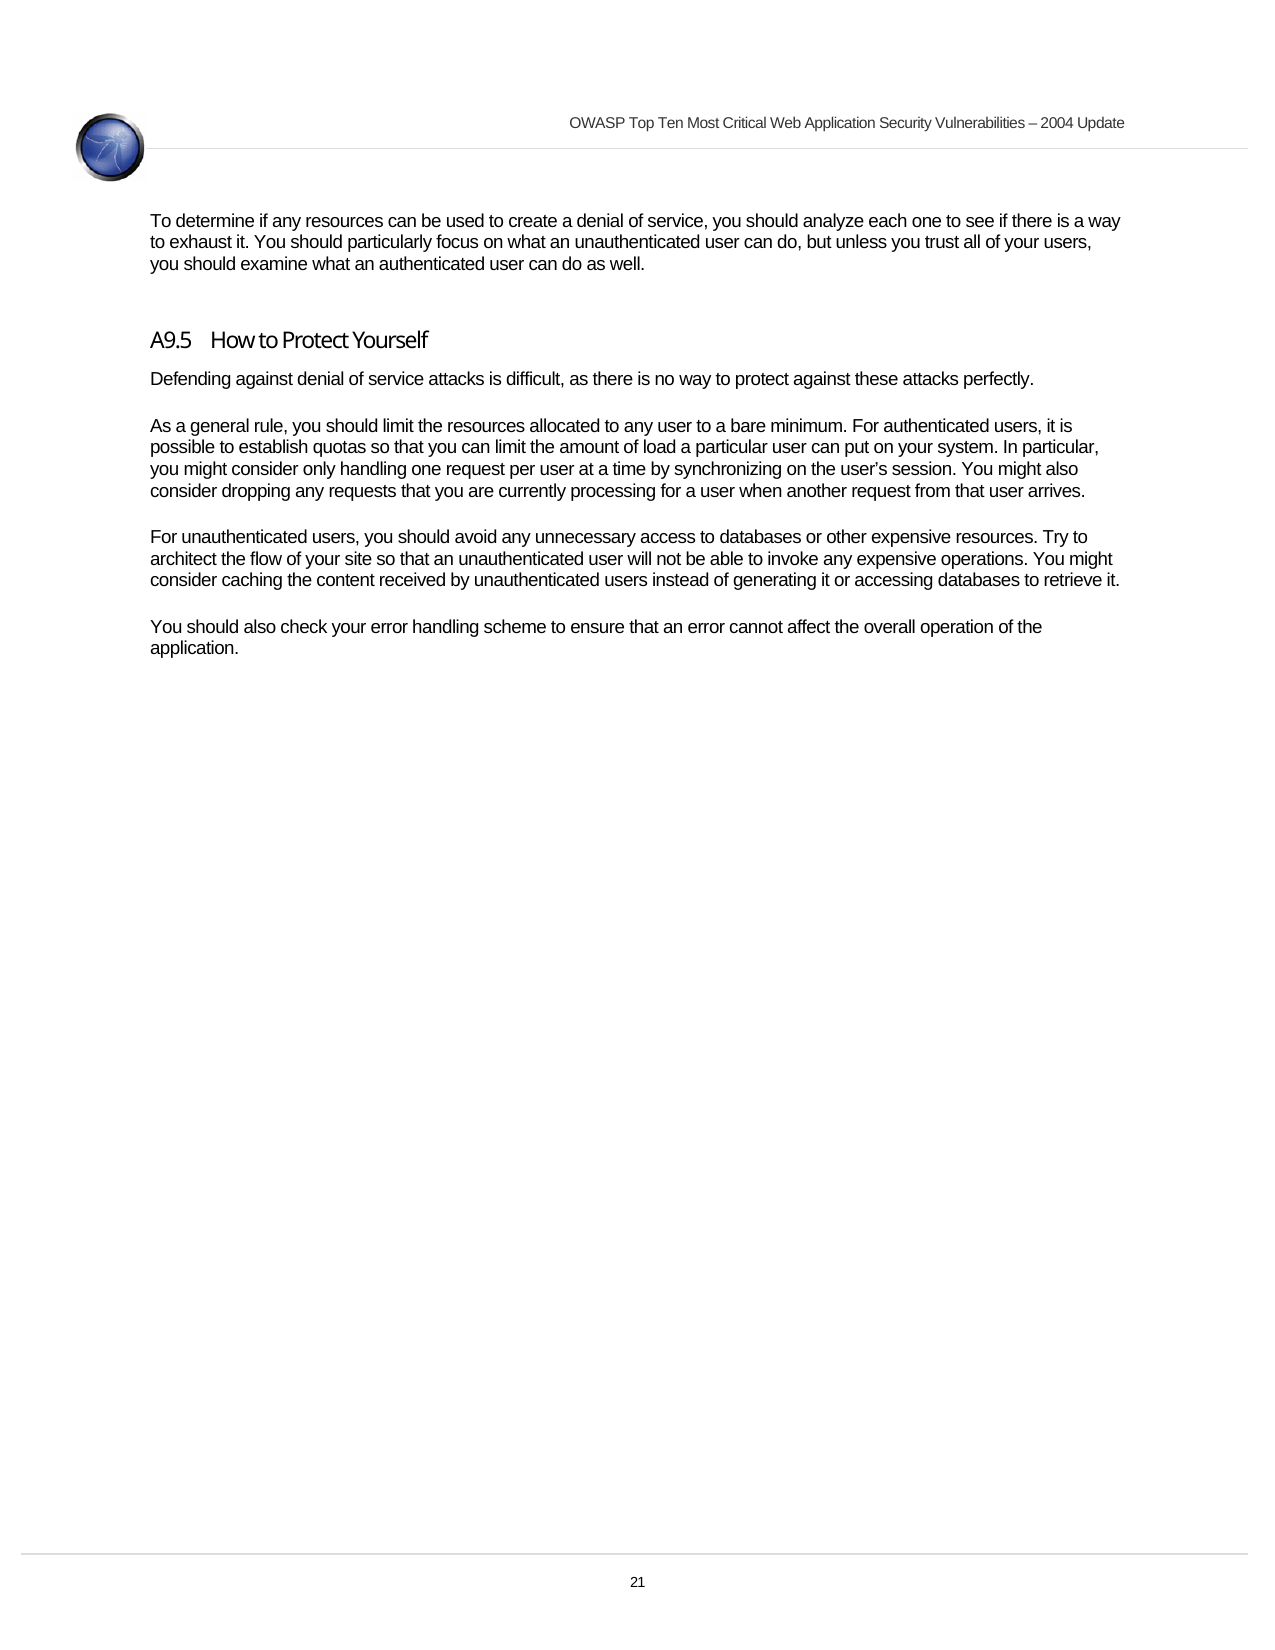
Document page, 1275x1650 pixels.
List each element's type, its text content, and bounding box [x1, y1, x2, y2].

text Defending against denial of service attacks is difficult, as there is no way to protect against these attacks perfectly. [150, 368, 1125, 390]
text As a general rule, you should limit the resources allocated to any user to a bare minimum. For authenticated users, it is possible to establish quotas so that you can limit the amount of load a particular user can put on your system. In particular, you might consider only handling one request per user at a time by synchronizing on the user’s session. You might also consider dropping any requests that you are currently processing for a user when another request from that user arrives. [150, 415, 1125, 501]
text For unauthenticated users, you should avoid any unnecessary access to databases or other expensive resources. Try to architect the flow of your site so that an unauthenticated user will not be able to invoke any expensive operations. You might consider caching the content received by unauthenticated users instead of generating it or accessing databases to retrieve it. [150, 526, 1125, 591]
picture [72, 112, 147, 182]
subtitle How to Protect Yourself [150, 324, 1125, 356]
text To determine if any resources can be used to create a denial of service, you should analyze each one to see if there is a way to exhaust it. You should particularly focus on what an unauthenticated user can do, but unless you trust all of your users, you should examine what an authenticated user can do as well. [150, 210, 1125, 274]
text You should also check your error handling scheme to ensure that an error cannot affect the overall operation of the application. [150, 616, 1125, 659]
